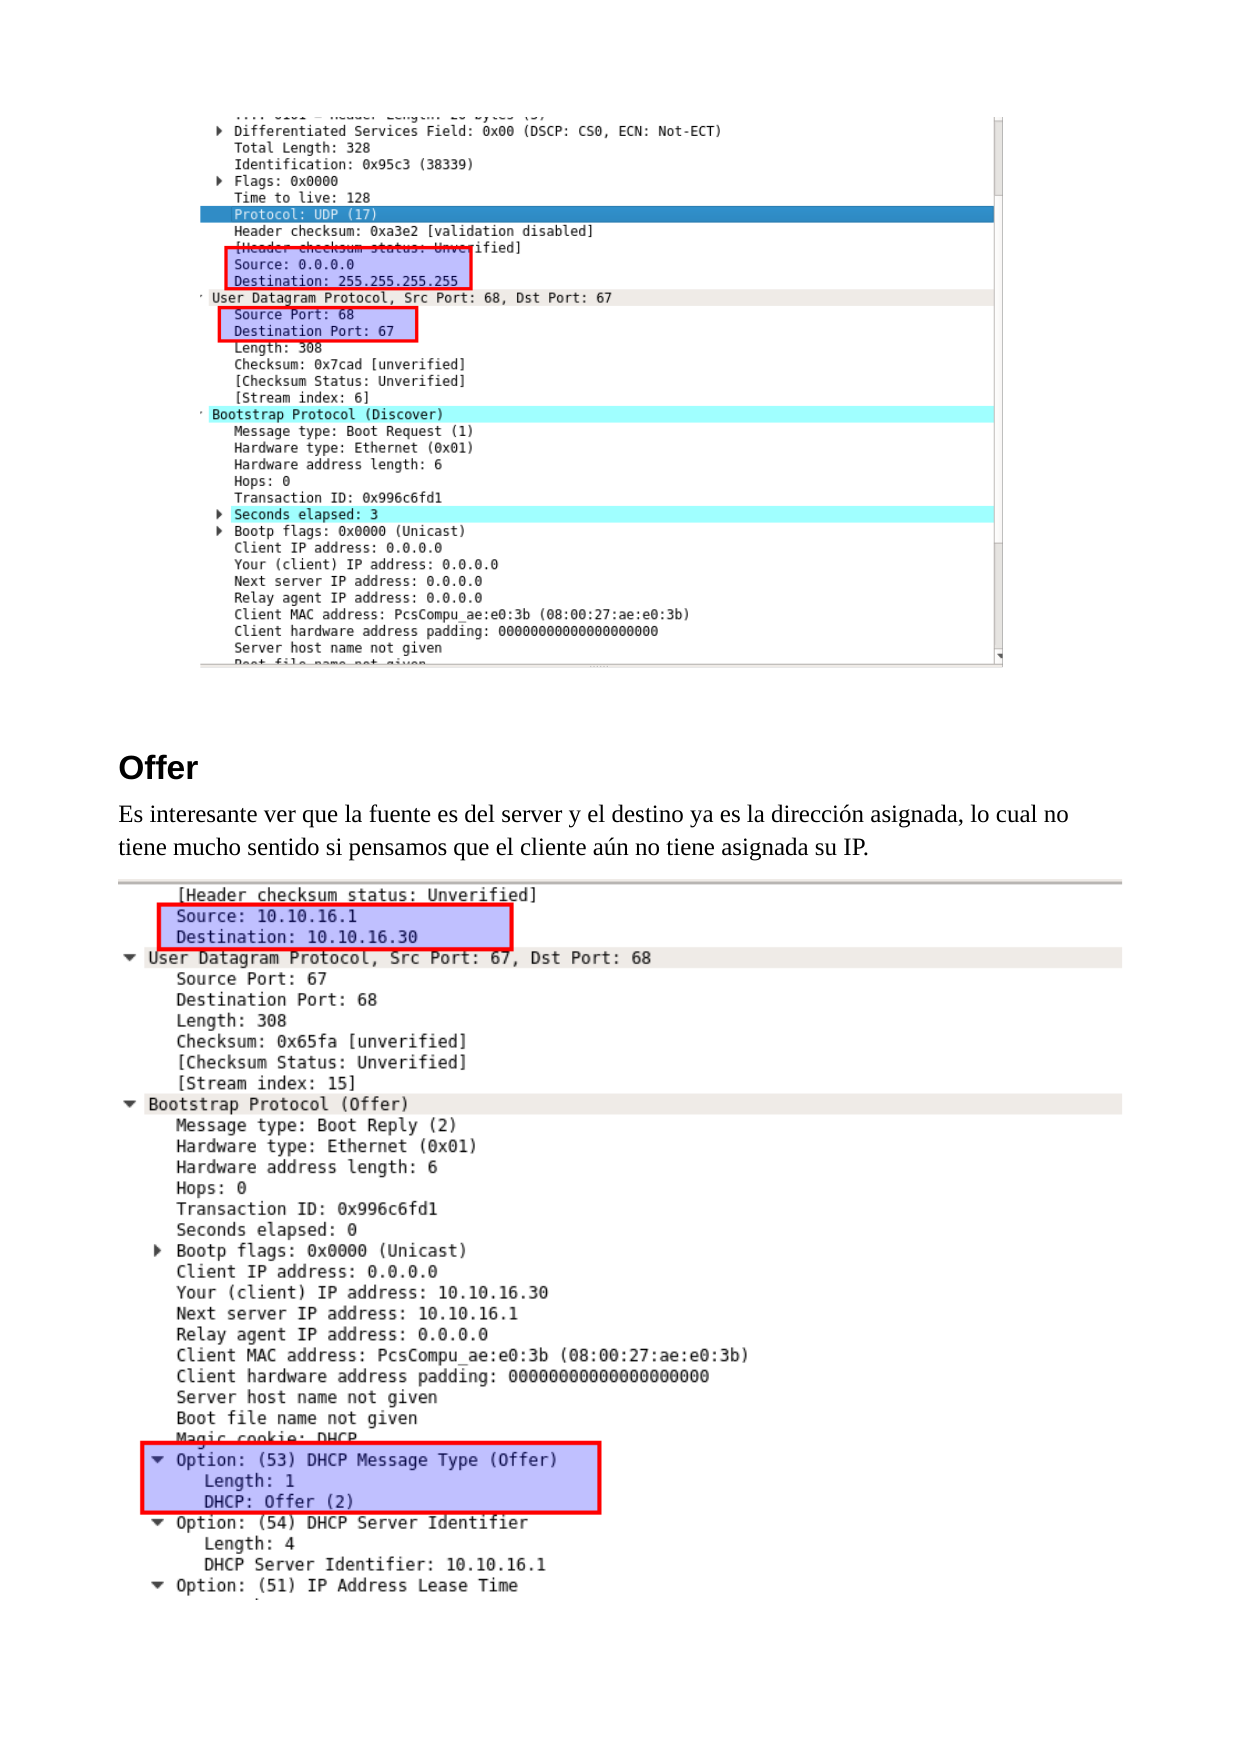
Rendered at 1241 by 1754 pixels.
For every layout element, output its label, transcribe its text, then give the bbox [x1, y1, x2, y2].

text Es interesante ver que la fuente es del server y el destino ya es la dirección asignada, lo cual no tiene mucho sentido si pensamos que el cliente aún no tiene asignada su IP. [118, 799, 1122, 861]
picture [200, 117, 1006, 676]
subtitle Offer [118, 748, 1122, 787]
picture [118, 879, 1123, 1600]
